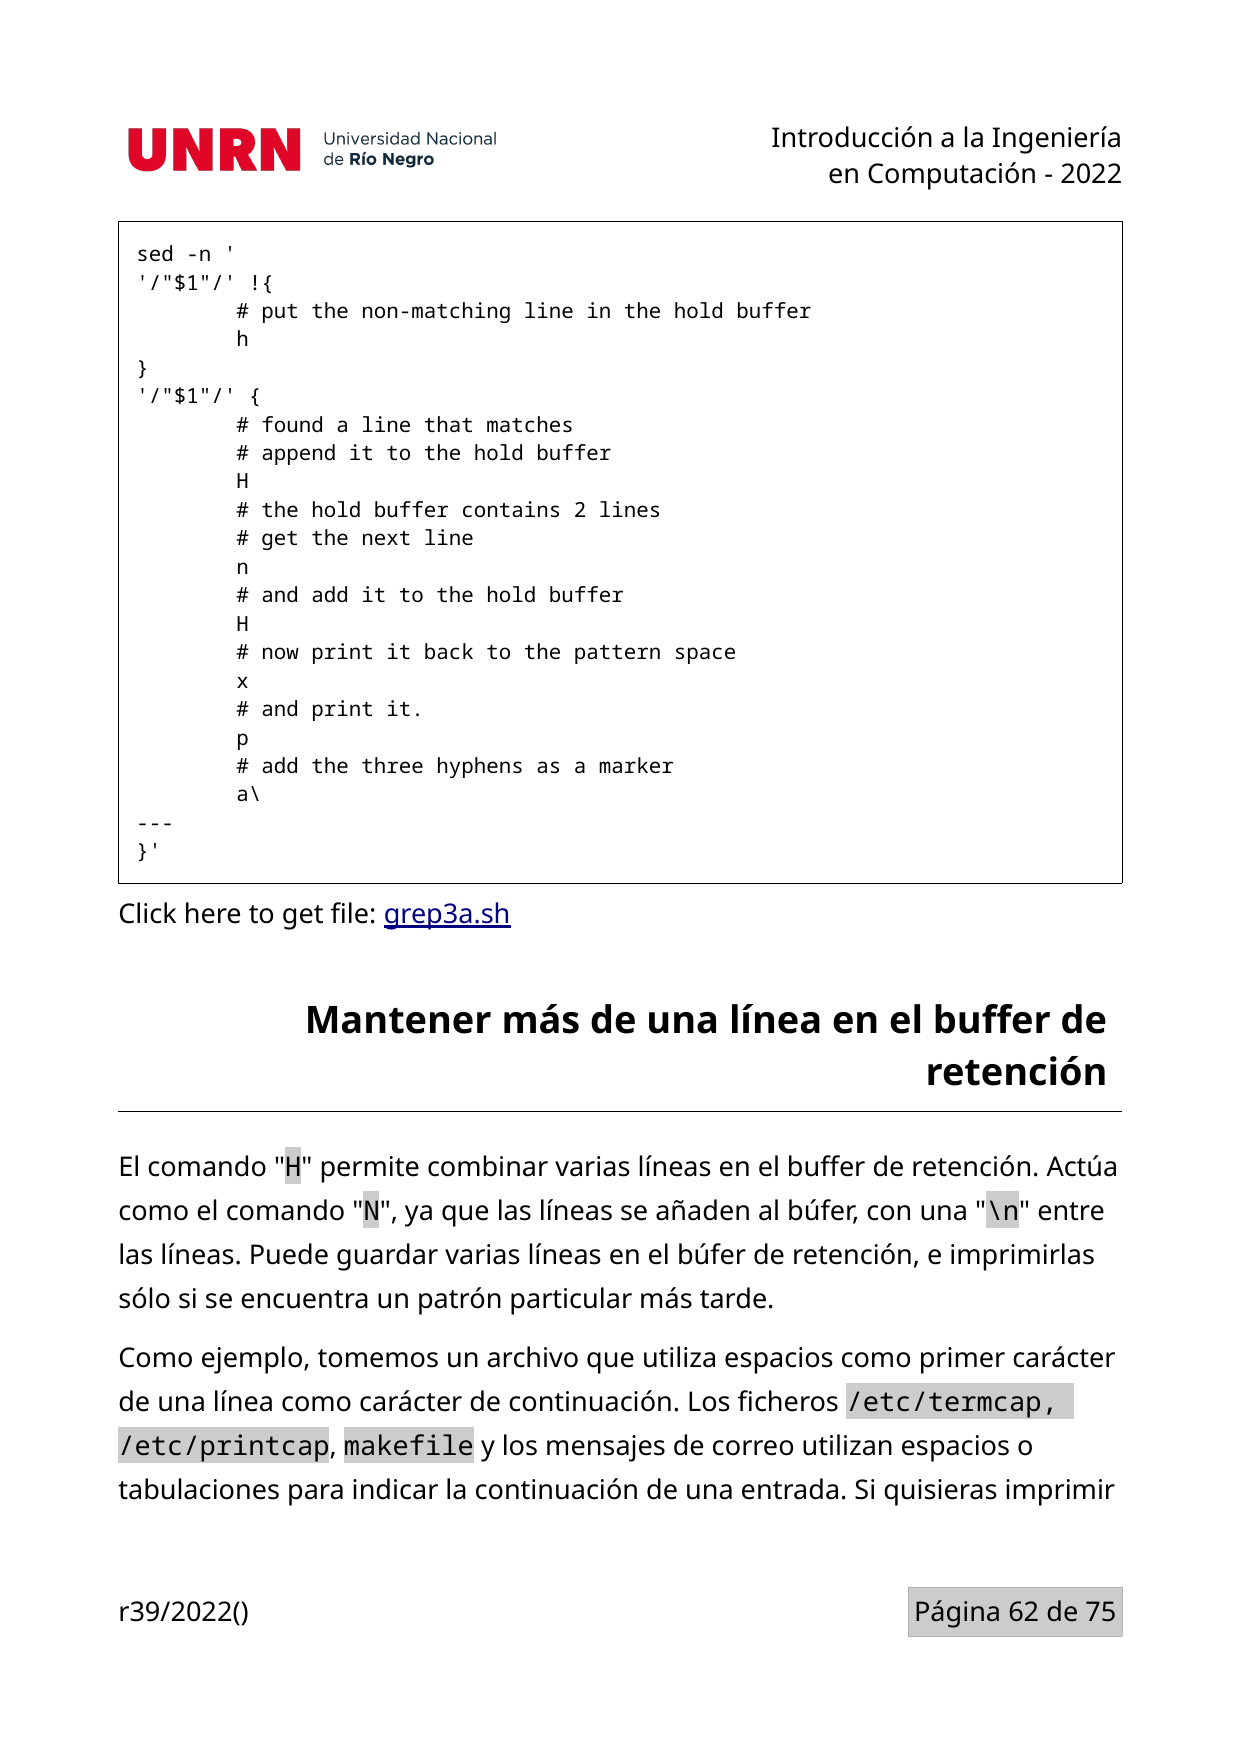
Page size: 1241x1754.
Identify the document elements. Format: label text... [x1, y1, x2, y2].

text --- [119, 790, 1122, 818]
text n [119, 534, 1122, 563]
text a\ [119, 762, 1122, 790]
text H [119, 449, 1122, 477]
text p [119, 705, 1122, 733]
text a\ [289, 762, 295, 772]
text Click here to get file: grep3a.sh [118, 894, 1122, 931]
text }' [119, 818, 1122, 883]
text x [426, 649, 432, 658]
text H [119, 591, 1122, 619]
text # the hold buffer contains 2 lines [119, 477, 1122, 506]
text # now print it back to the pattern space [119, 619, 1122, 648]
text # and print it. [119, 676, 1122, 705]
text # get the next line [119, 506, 1122, 534]
text x [501, 649, 507, 658]
text x [288, 648, 296, 656]
text # found a line that matches [119, 392, 1122, 420]
text } [119, 335, 1122, 363]
text sed -n ' [119, 222, 1122, 250]
text # append it to the hold buffer [119, 420, 1122, 449]
text x [276, 649, 282, 658]
text a\ [451, 762, 457, 771]
text a\ [276, 762, 282, 772]
text Como ejemplo, tomemos un archivo que utiliza espacios como primer carácter de una línea como carácter de continuación. Los ficheros /etc/termcap, /etc/printcap, makefile y los mensajes de correo utilizan espacios o tabulaciones para indicar la continuación de una entrada. Si quisieras imprimir [118, 1338, 1122, 1508]
text '/"$1"/' { [119, 363, 1122, 392]
picture [118, 118, 505, 180]
text # put the non-matching line in the hold buffer [119, 278, 1122, 307]
text h [119, 307, 1122, 335]
text '/"$1"/' !{ [119, 250, 1122, 278]
subtitle Mantener más de una línea en el buffer de retención [118, 978, 1122, 1111]
text El comando "H" permite combinar varias líneas en el buffer de retención. Actúa como el comando "N", ya que las líneas se añaden al búfer, con una "\n" entre las líneas. Puede guardar varias líneas en el búfer de retención, e imprimirlas sólo si se encuentra un patrón particular más tarde. [118, 1147, 1122, 1316]
text x [119, 648, 1122, 676]
text # add the three hyphens as a marker [119, 733, 1122, 762]
text # and add it to the hold buffer [119, 563, 1122, 591]
